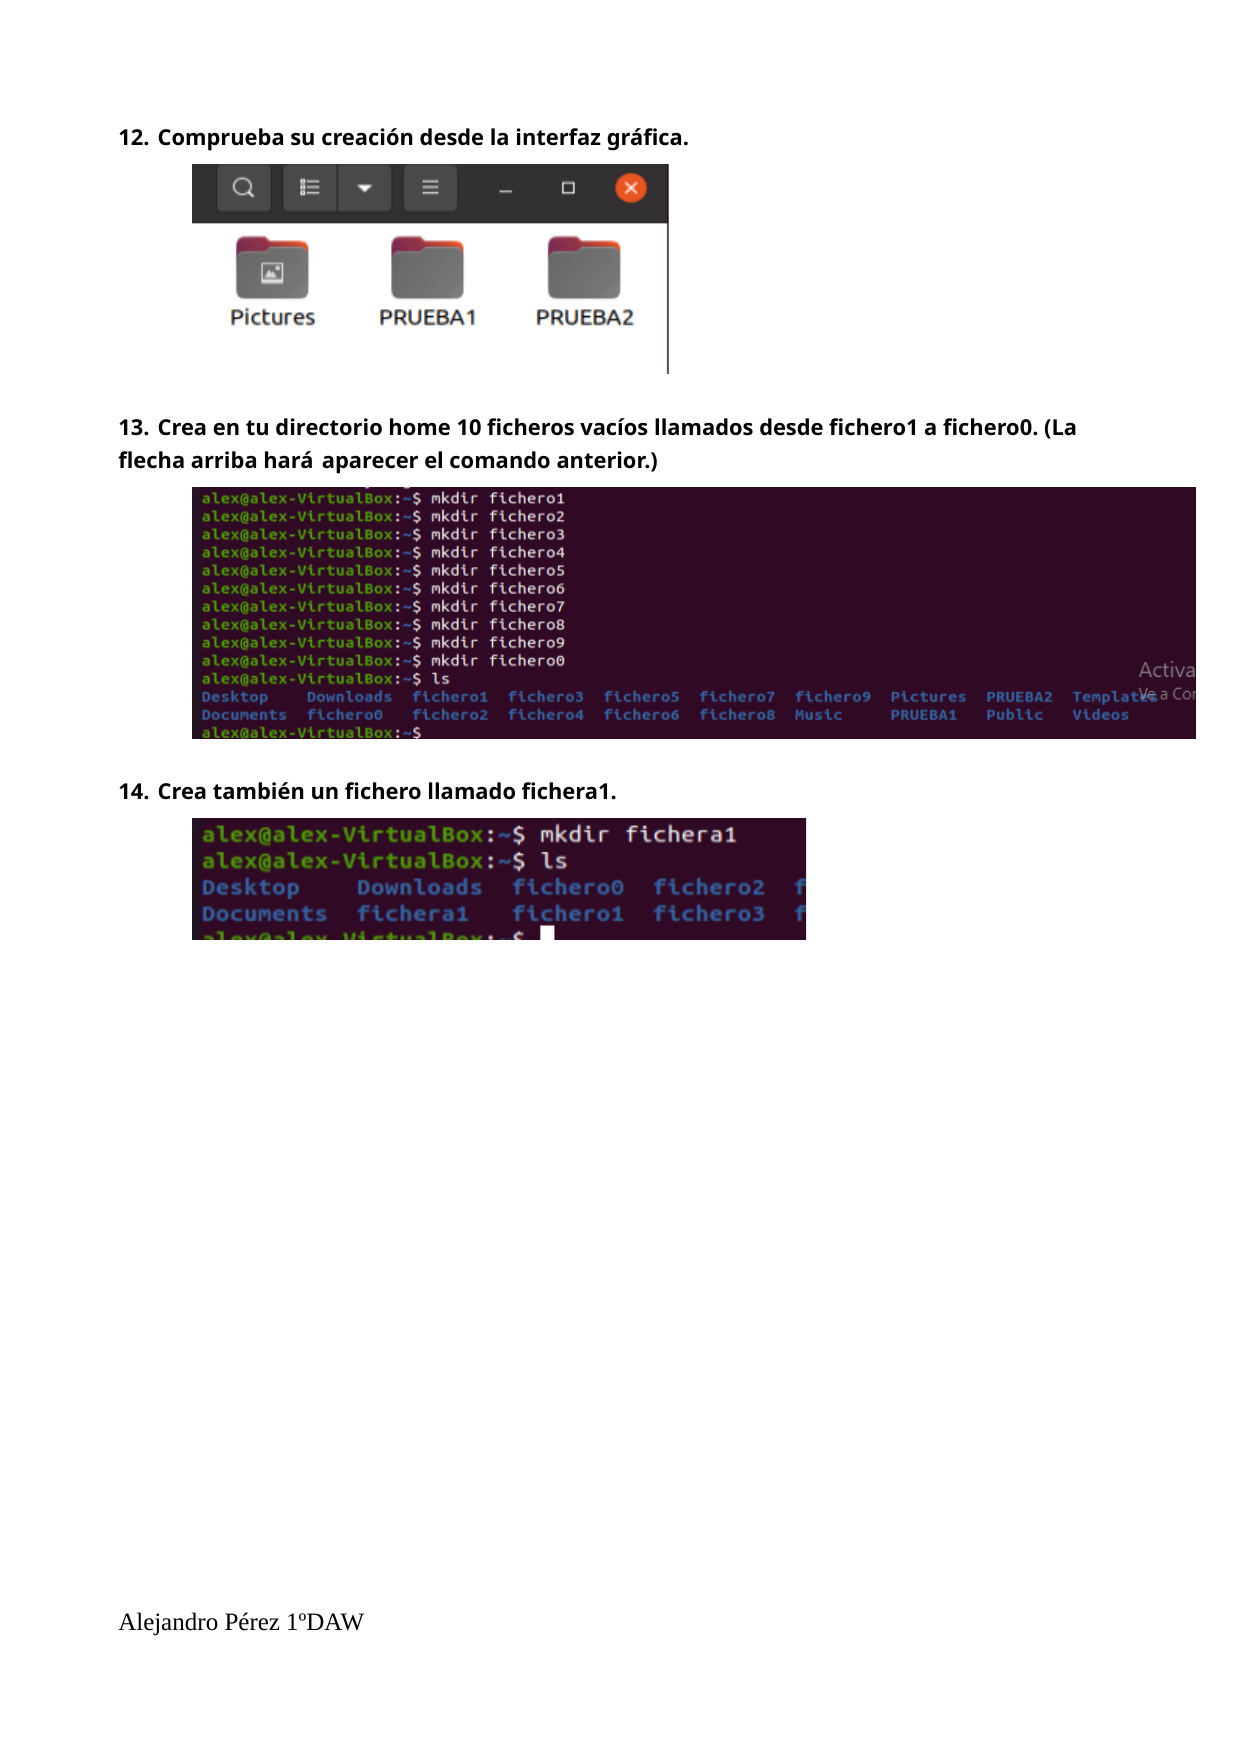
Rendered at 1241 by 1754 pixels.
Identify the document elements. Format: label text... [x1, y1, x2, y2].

picture [192, 164, 669, 374]
subtitle 13. Crea en tu directorio home 10 ficheros vacíos llamados desde fichero1 a fichero0. (La flecha arriba hará aparecer el comando anterior.) [118, 407, 1122, 475]
picture [192, 487, 1196, 739]
subtitle 14. Crea también un fichero llamado fichera1. [118, 772, 1122, 806]
subtitle 12. Comprueba su creación desde la interfaz gráfica. [118, 118, 1122, 152]
picture [192, 818, 807, 940]
